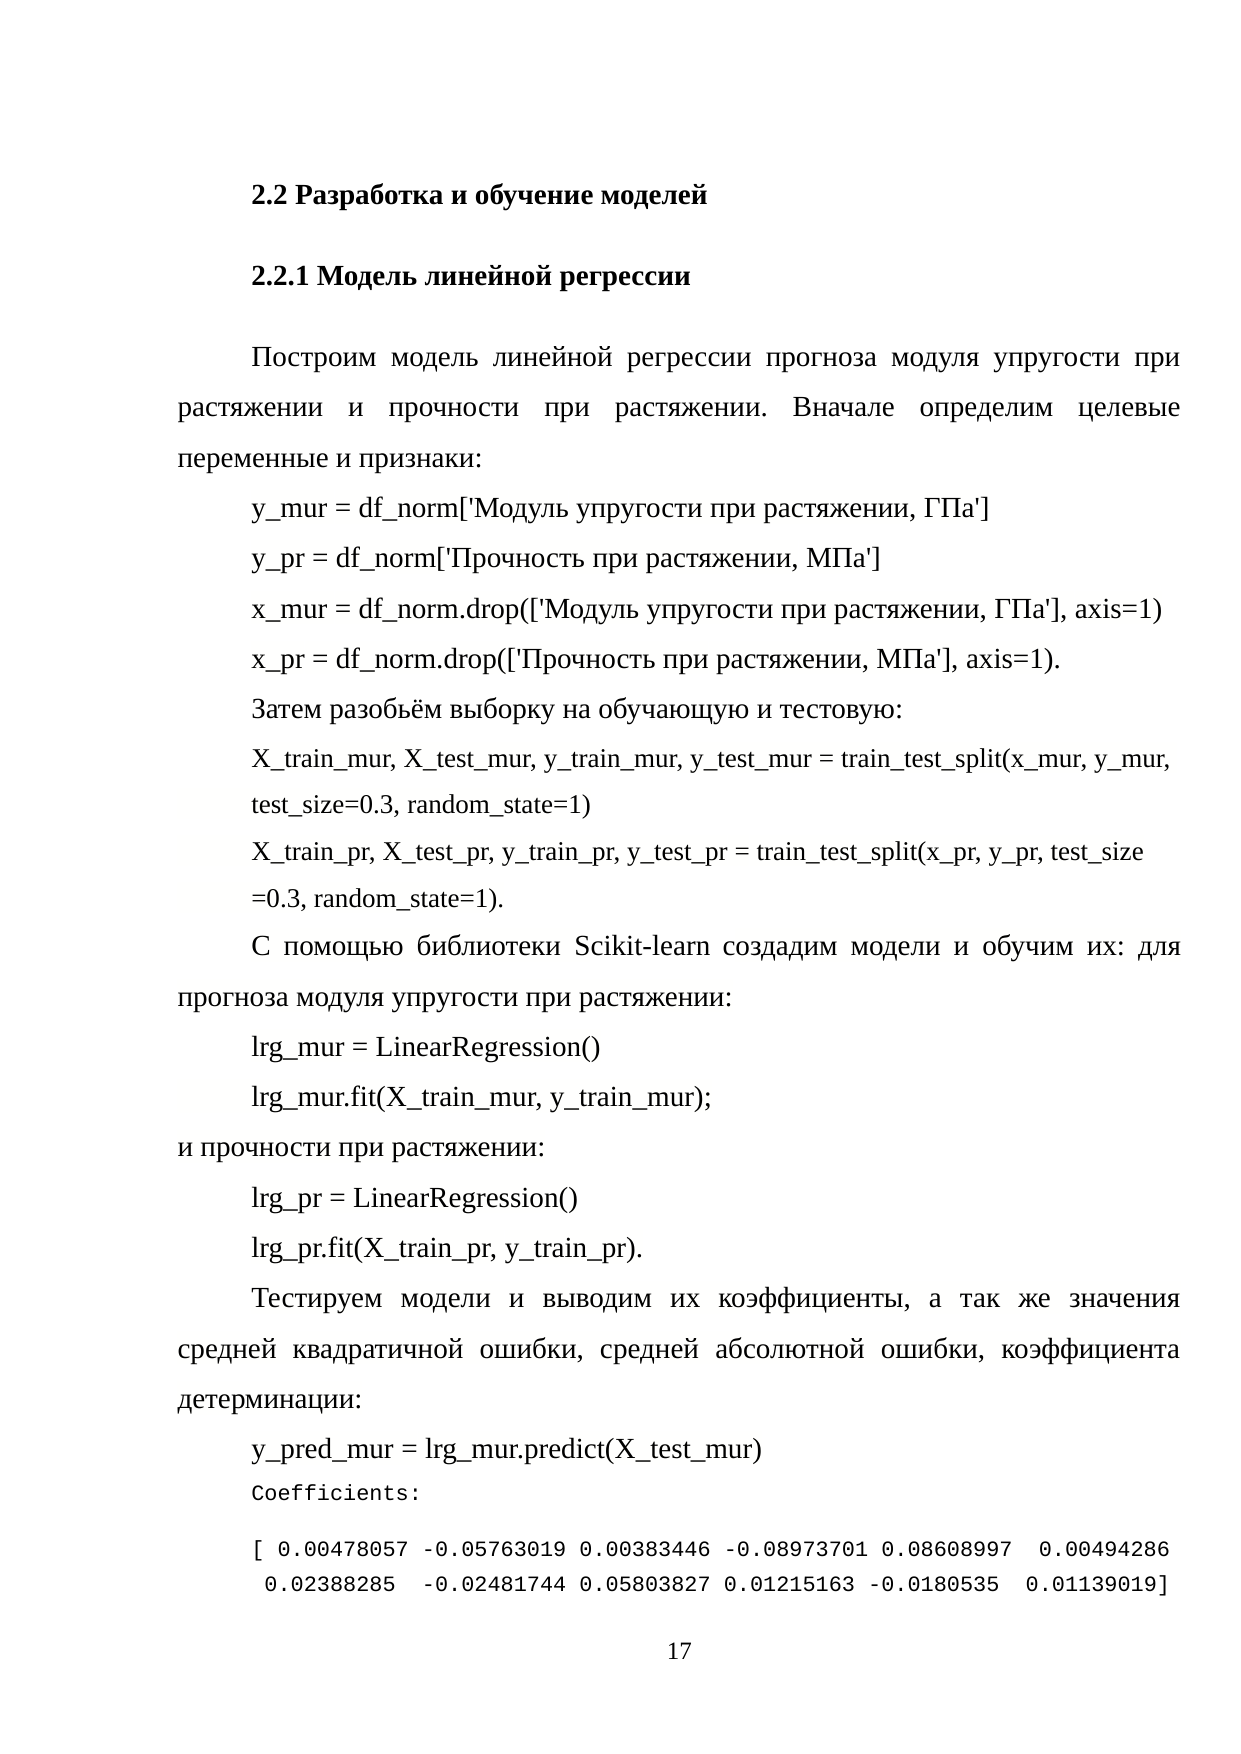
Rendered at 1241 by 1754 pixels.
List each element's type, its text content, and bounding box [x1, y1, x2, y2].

text С помощью библиотеки Scikit-learn cоздадим модели и обучим их: для прогноза модуля упругости при растяжении: [177, 928, 1181, 1012]
text y_pr = df_norm['Прочность при растяжении, МПа'] [177, 540, 1181, 574]
text y_pred_mur = lrg_mur.predict(X_test_mur) [177, 1431, 1181, 1465]
text lrg_pr.fit(X_train_pr, y_train_pr). [177, 1230, 1181, 1264]
text Coefficients: [177, 1482, 1181, 1507]
text 2.2.1 Модель линейной регрессии [177, 258, 1181, 292]
text x_mur = df_norm.drop(['Модуль упругости при растяжении, ГПа'], axis=1) [177, 591, 1181, 624]
text [ 0.00478057 -0.05763019 0.00383446 -0.08973701 0.08608997 0.00494286 0.02388285 -0.02481744 0.05803827 0.01215163 -0.0180535 0.01139019] [177, 1533, 1181, 1598]
text X_train_mur, X_test_mur, y_train_mur, y_test_mur = train_test_split(x_mur, y_mur, test_size=0.3, random_state=1) [177, 742, 1181, 819]
text 2.2 Разработка и обучение моделей [177, 177, 1181, 211]
text Построим модель линейной регрессии прогноза модуля упругости при растяжении и прочности при растяжении. Вначале определим целевые переменные и признаки: [177, 339, 1181, 473]
text x_pr = df_norm.drop(['Прочность при растяжении, МПа'], axis=1). [177, 641, 1181, 674]
text и прочности при растяжении: [177, 1129, 1181, 1163]
text y_mur = df_norm['Модуль упругости при растяжении, ГПа'] [177, 490, 1181, 524]
text Затем разобьём выборку на обучающую и тестовую: [177, 691, 1181, 725]
text lrg_pr = LinearRegression() [177, 1180, 1181, 1213]
text Тестируем модели и выводим их коэффициенты, а так же значения средней квадратичной ошибки, средней абсолютной ошибки, коэффициента детерминации: [177, 1281, 1181, 1415]
text lrg_mur = LinearRegression() lrg_mur.fit(X_train_mur, y_train_mur); [177, 1029, 1181, 1113]
text X_train_pr, X_test_pr, y_train_pr, y_test_pr = train_test_split(x_pr, y_pr, test_size =0.3, random_state=1). [177, 835, 1181, 913]
